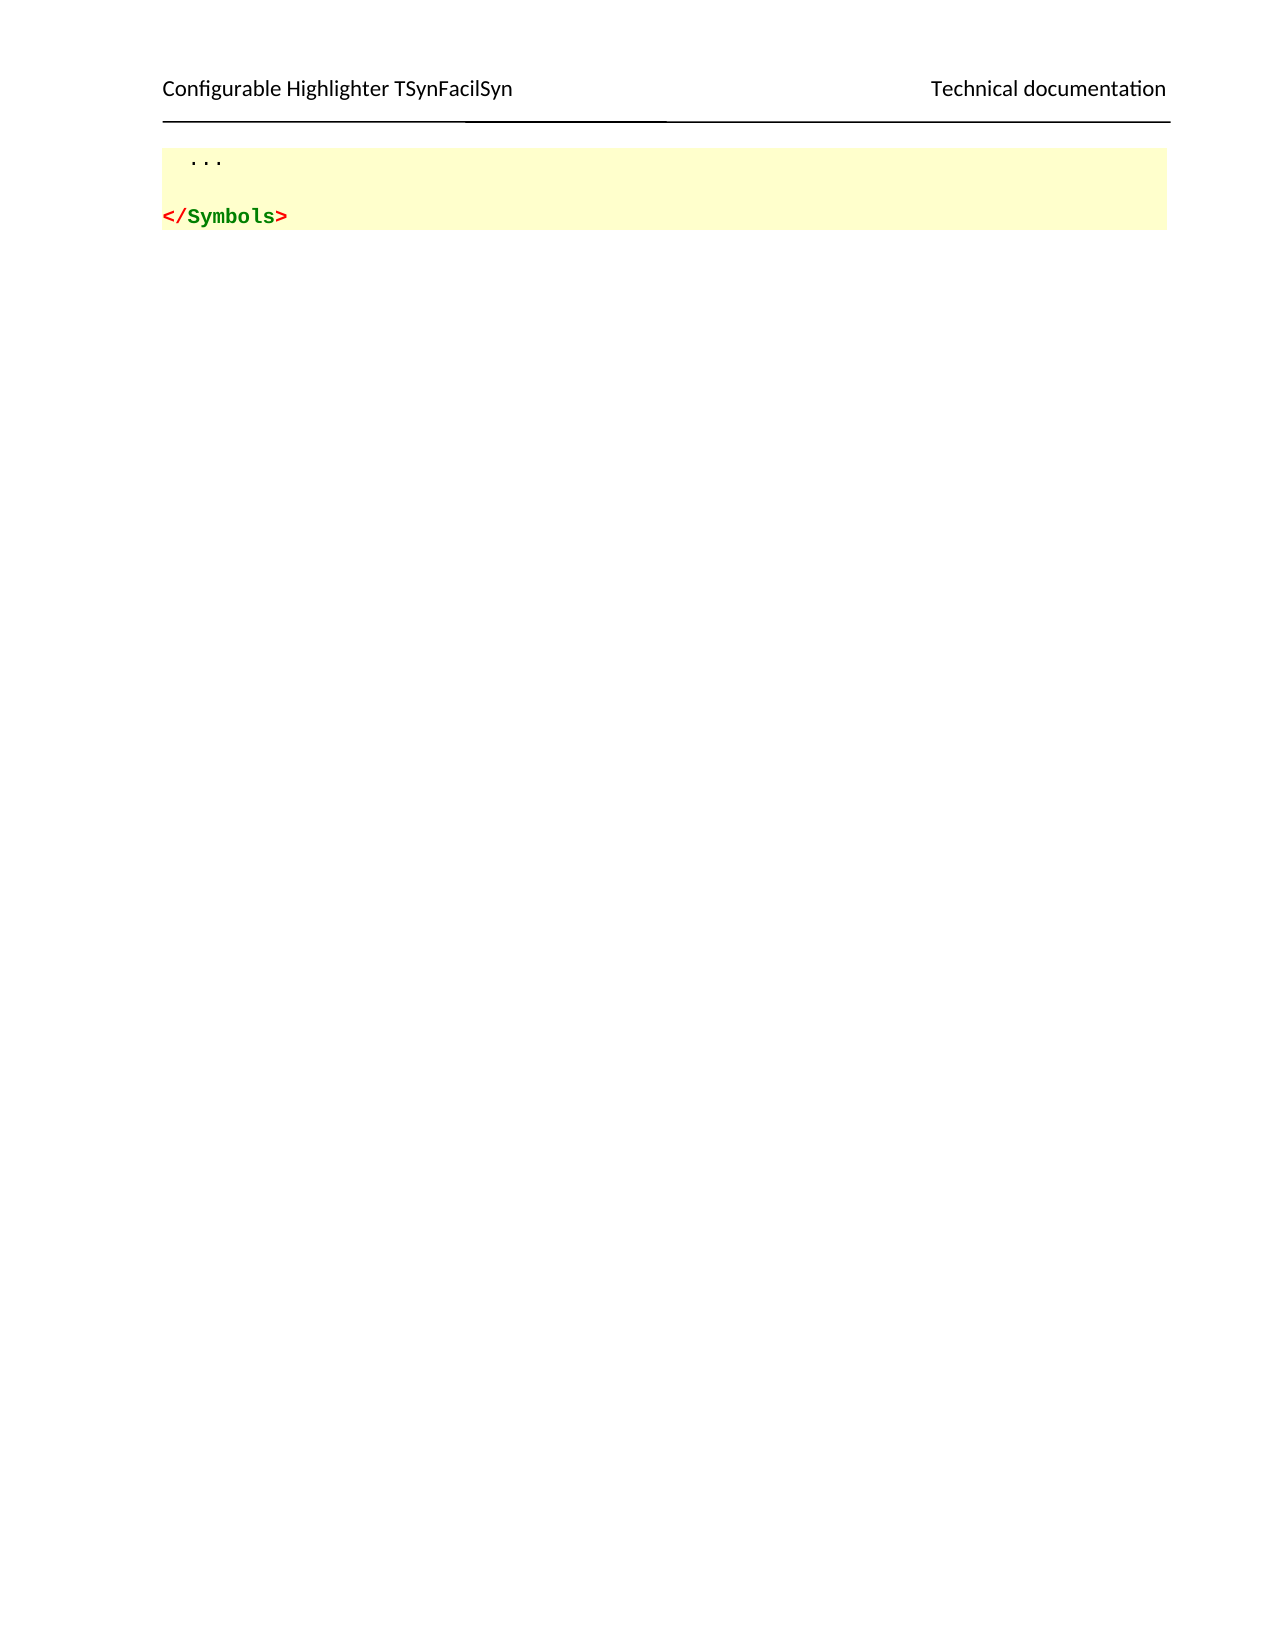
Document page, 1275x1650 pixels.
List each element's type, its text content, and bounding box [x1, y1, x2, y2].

text </Symbols> [162, 206, 1167, 230]
text ... [162, 148, 1167, 171]
